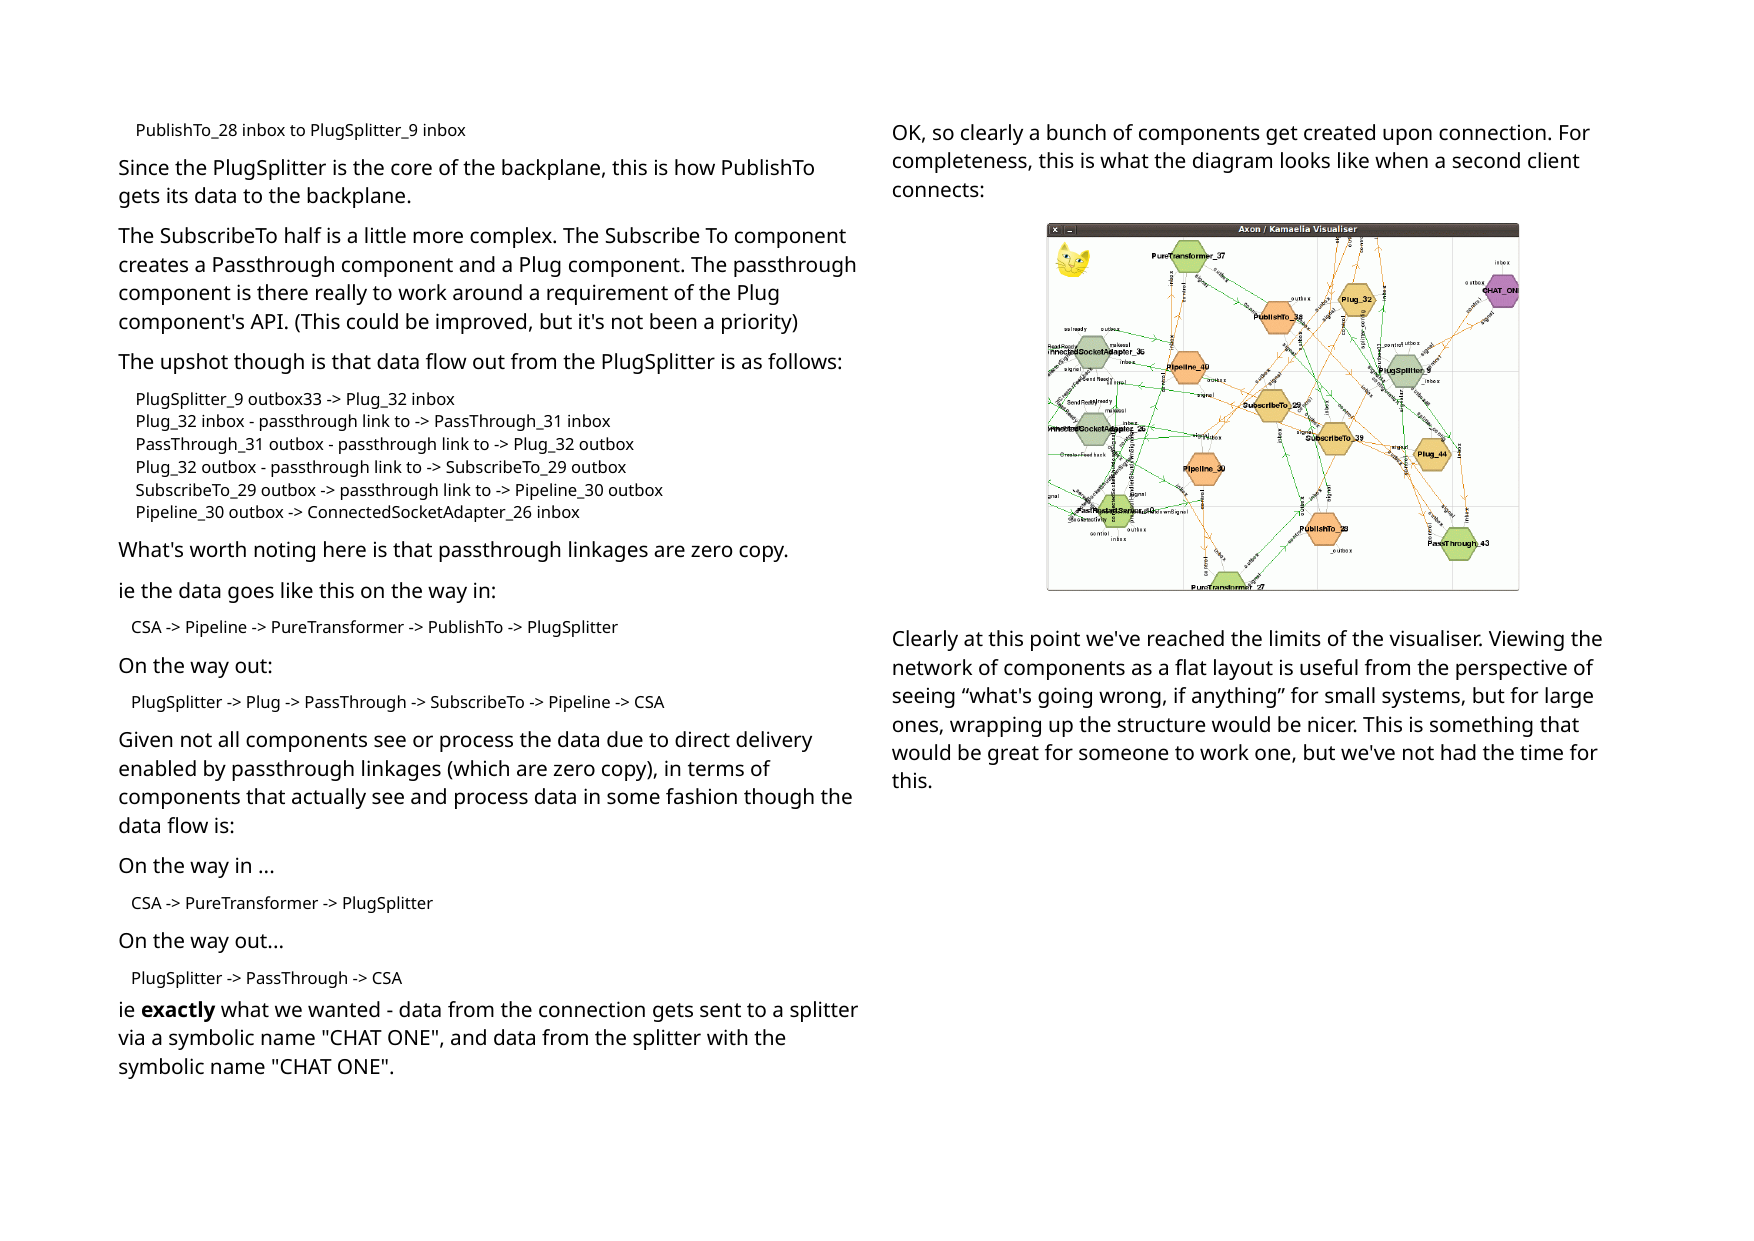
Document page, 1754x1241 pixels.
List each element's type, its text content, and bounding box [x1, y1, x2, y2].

picture [1046, 223, 1520, 591]
text PlugSplitter -> Plug -> PassThrough -> SubscribeTo -> Pipeline -> CSA [118, 691, 862, 714]
text Given not all components see or process the data due to direct delivery enabled by passthrough linkages (which are zero copy), in terms of components that actually see and process data in some fashion though the data flow is: [118, 726, 862, 839]
text PlugSplitter -> PassThrough -> CSA [118, 966, 862, 989]
text PlugSplitter_9 outbox33 -> Plug_32 inbox Plug_32 inbox - passthrough link to -> PassThrough_31 inbox PassThrough_31 outbox - passthrough link to -> Plug_32 outbox Plug_32 outbox - passthrough link to -> SubscribeTo_29 outbox SubscribeTo_29 outbox -> passthrough link to -> Pipeline_30 outbox Pipeline_30 outbox -> ConnectedSocketAdapter_26 inbox [118, 387, 862, 524]
text Since the PlugSplitter is the core of the backplane, this is how PublishTo gets its data to the backplane. [118, 153, 862, 209]
text What's worth noting here is that passthrough linkages are zero copy. [118, 536, 862, 564]
text The SubscribeTo half is a little more complex. The Subscribe To component creates a Passthrough component and a Plug component. The passthrough component is there really to work around a requirement of the Plug component's API. (This could be improved, but it's not been a priority) [118, 221, 862, 335]
text CSA -> Pipeline -> PureTransformer -> PublishTo -> PlugSplitter [118, 616, 862, 639]
text Clearly at this point we've reached the limits of the visualiser. Viewing the network of components as a flat layout is useful from the perspective of seeing “what's going wrong, if anything” for small systems, but for large ones, wrapping up the structure would be nicer. This is something that would be great for someone to work one, but we've not had the time for this. [892, 624, 1636, 795]
text ie exactly what we wanted - data from the connection gets sent to a splitter via a symbolic name "CHAT ONE", and data from the splitter with the symbolic name "CHAT ONE". [118, 995, 862, 1080]
text OK, so clearly a bunch of components get created upon connection. For completeness, this is what the diagram looks like when a second client connects: [892, 118, 1636, 203]
text The upshot though is that data flow out from the PlugSplitter is as follows: [118, 347, 862, 376]
text ie the data goes like this on the way in: [118, 576, 862, 604]
text PublishTo_28 inbox to PlugSplitter_9 inbox [118, 118, 862, 141]
text On the way out... [118, 926, 862, 954]
text On the way in ... [118, 851, 862, 880]
text CSA -> PureTransformer -> PlugSplitter [118, 892, 862, 914]
text On the way out: [118, 651, 862, 679]
